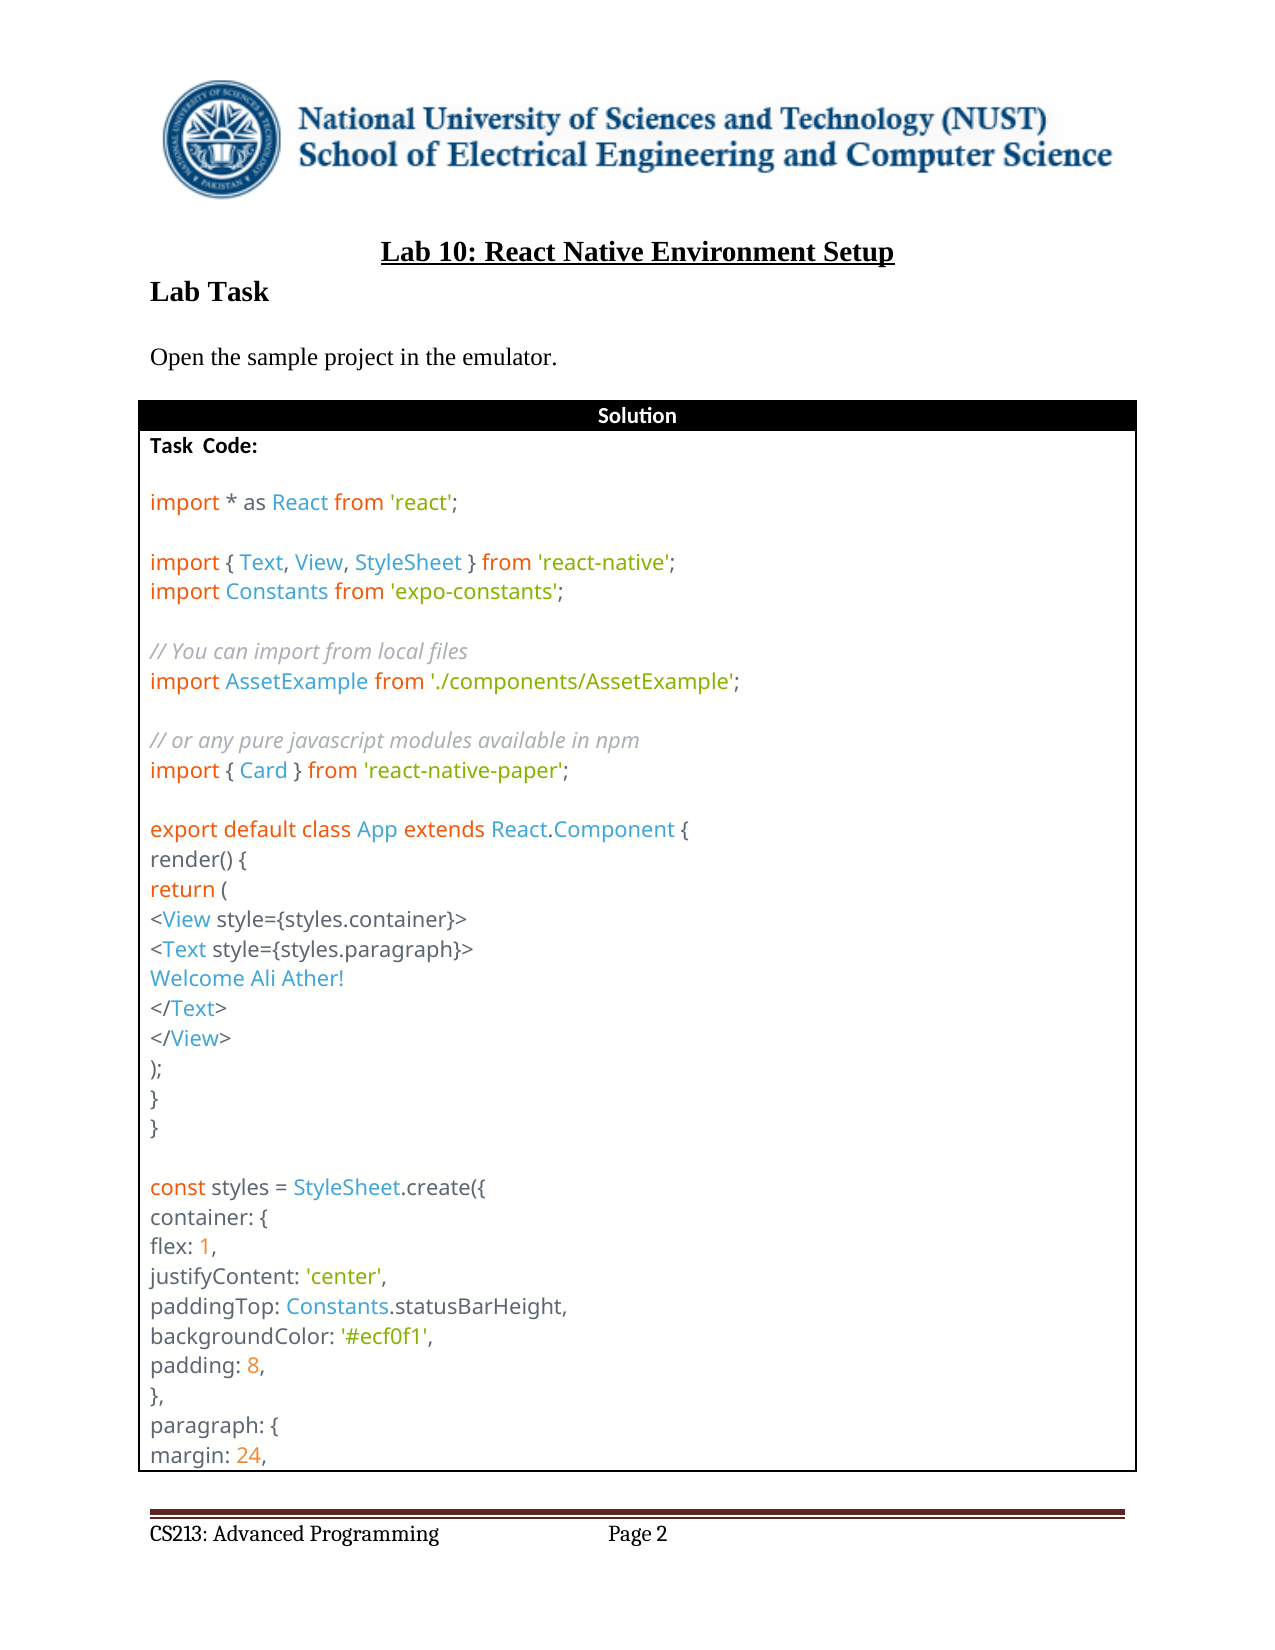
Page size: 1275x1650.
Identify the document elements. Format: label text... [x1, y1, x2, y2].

picture [150, 75, 1125, 210]
table_cell Task Code: import * as React from 'react'; import { Text, View, StyleSheet } from 'react-native'; import Constants from 'expo-constants'; // You can import from local files import AssetExample from './components/AssetExample'; // or any pure javascript modules available in npm import { Card } from 'react-native-paper'; export default class App extends React.Component { render() { return ( <View style={styles.container}> <Text style={styles.paragraph}> Welcome Ali Ather! </Text> </View> ); } } const styles = StyleSheet.create({ container: { flex: 1, justifyContent: 'center', paddingTop: Constants.statusBarHeight, backgroundColor: '#ecf0f1', padding: 8, }, paragraph: { margin: 24, [140, 431, 1135, 1470]
table_header Solution [139, 401, 1136, 429]
text Open the sample project in the emulator. [150, 342, 1125, 371]
subtitle Lab 10: React Native Environment Setup [150, 234, 1125, 268]
text Lab Task [150, 274, 1125, 308]
